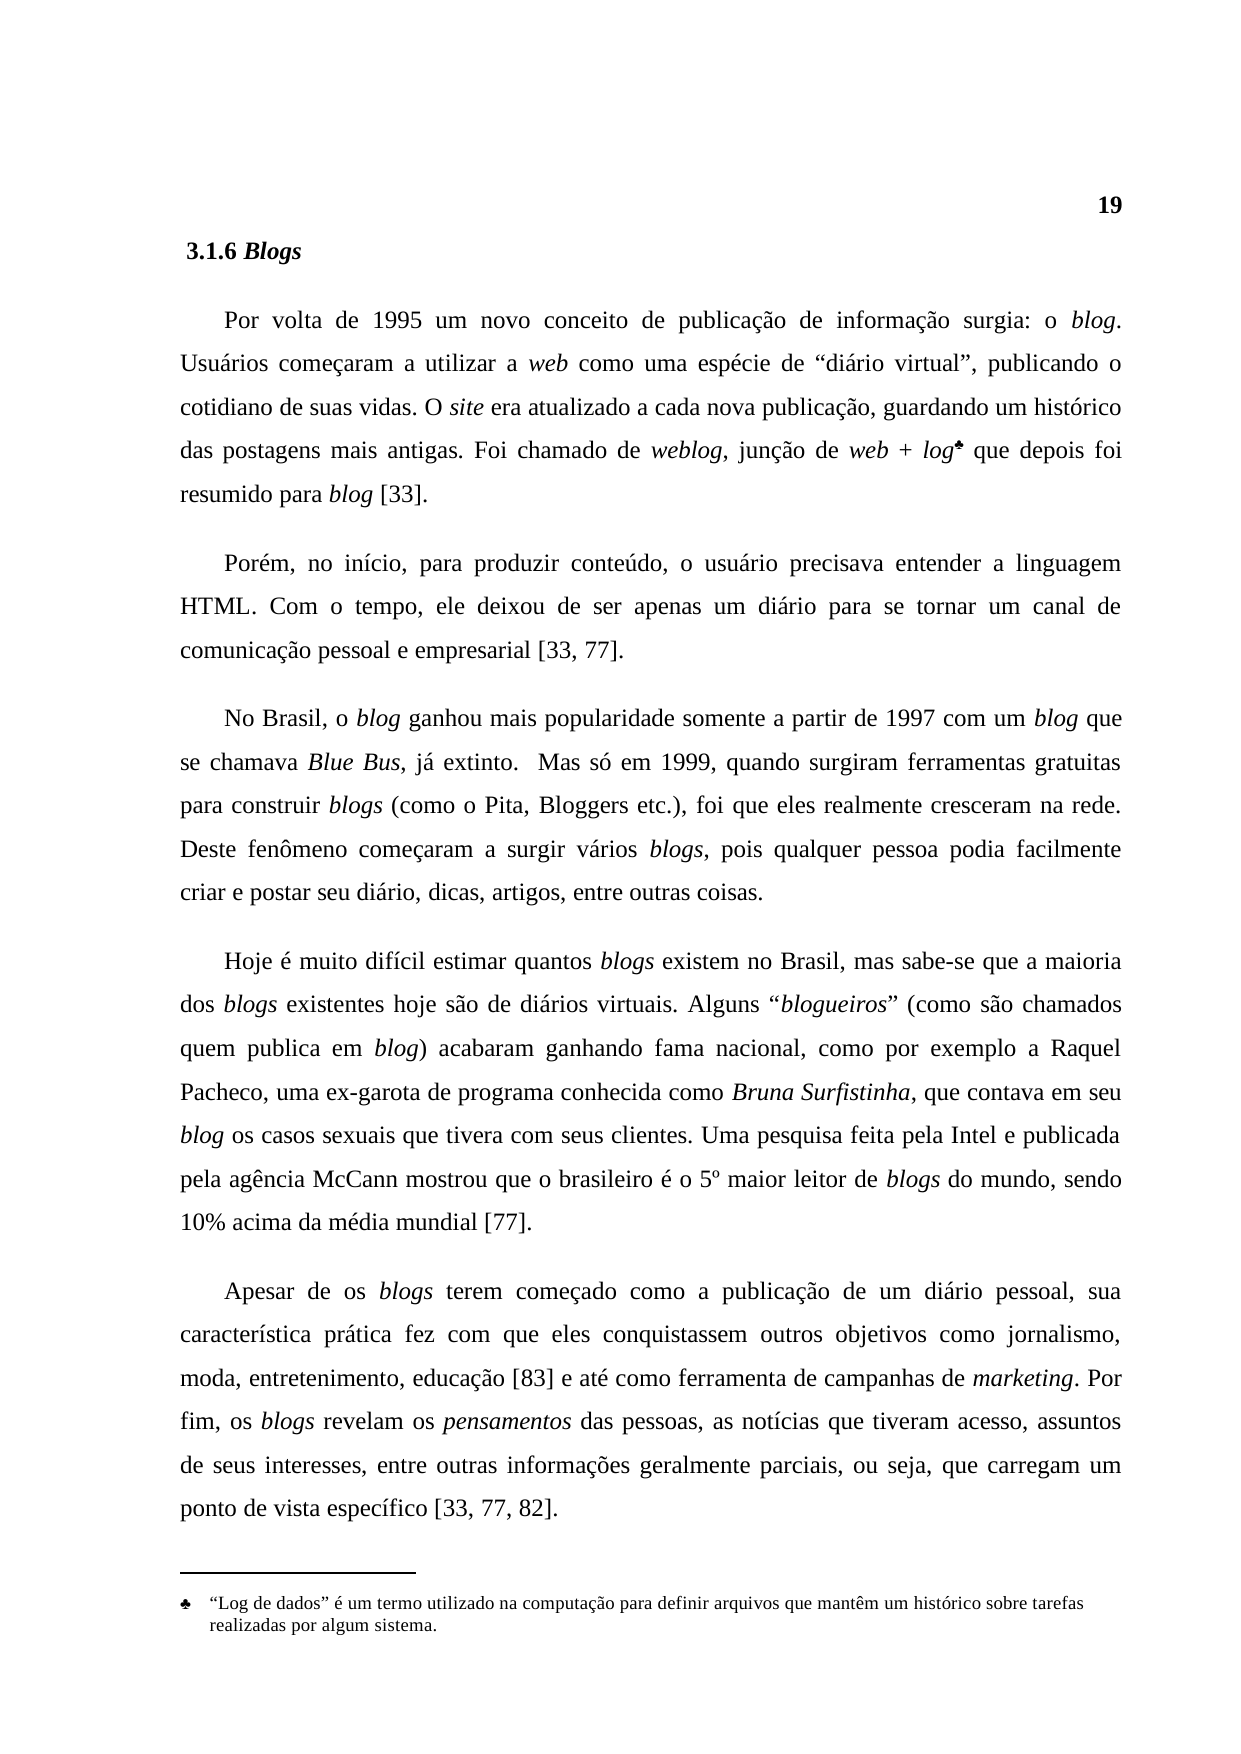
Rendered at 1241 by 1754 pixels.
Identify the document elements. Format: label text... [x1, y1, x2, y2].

text Hoje é muito difícil estimar quantos blogs existem no Brasil, mas sabe-se que a maioria dos blogs existentes hoje são de diários virtuais. Alguns “blogueiros” (como são chamados quem publica em blog) acabaram ganhando fama nacional, como por exemplo a Raquel Pacheco, uma ex-garota de programa conhecida como Bruna Surfistinha, que contava em seu blog os casos sexuais que tivera com seus clientes. Uma pesquisa feita pela Intel e publicada pela agência McCann mostrou que o brasileiro é o 5º maior leitor de blogs do mundo, sendo 10% acima da média mundial [77]. [180, 946, 1122, 1236]
text No Brasil, o blog ganhou mais popularidade somente a partir de 1997 com um blog que se chamava Blue Bus, já extinto. Mas só em 1999, quando surgiram ferramentas gratuitas para construir blogs (como o Pita, Bloggers etc.), foi que eles realmente cresceram na rede. Deste fenômeno começaram a surgir vários blogs, pois qualquer pessoa podia facilmente criar e postar seu diário, dicas, artigos, entre outras coisas. [180, 703, 1122, 906]
subtitle Blogs [180, 236, 1122, 265]
text Apesar de os blogs terem começado como a publicação de um diário pessoal, sua característica prática fez com que eles conquistassem outros objetivos como jornalismo, moda, entretenimento, educação [83] e até como ferramenta de campanhas de marketing. Por fim, os blogs revelam os pensamentos das pessoas, as notícias que tiveram acesso, assuntos de seus interesses, entre outras informações geralmente parciais, ou seja, que carregam um ponto de vista específico [33, 77, 82]. [180, 1276, 1122, 1522]
text Porém, no início, para produzir conteúdo, o usuário precisava entender a linguagem HTML. Com o tempo, ele deixou de ser apenas um diário para se tornar um canal de comunicação pessoal e empresarial [33, 77]. [180, 547, 1122, 664]
text “Log de dados” é um termo utilizado na computação para definir arquivos que mantêm um histórico sobre tarefas realizadas por algum sistema. [180, 1592, 1122, 1636]
text Por volta de 1995 um novo conceito de publicação de informação surgia: o blog. Usuários começaram a utilizar a web como uma espécie de “diário virtual”, publicando o cotidiano de suas vidas. O site era atualizado a cada nova publicação, guardando um histórico das postagens mais antigas. Foi chamado de weblog, junção de web + log que depois foi resumido para blog [33]. [180, 305, 1122, 508]
